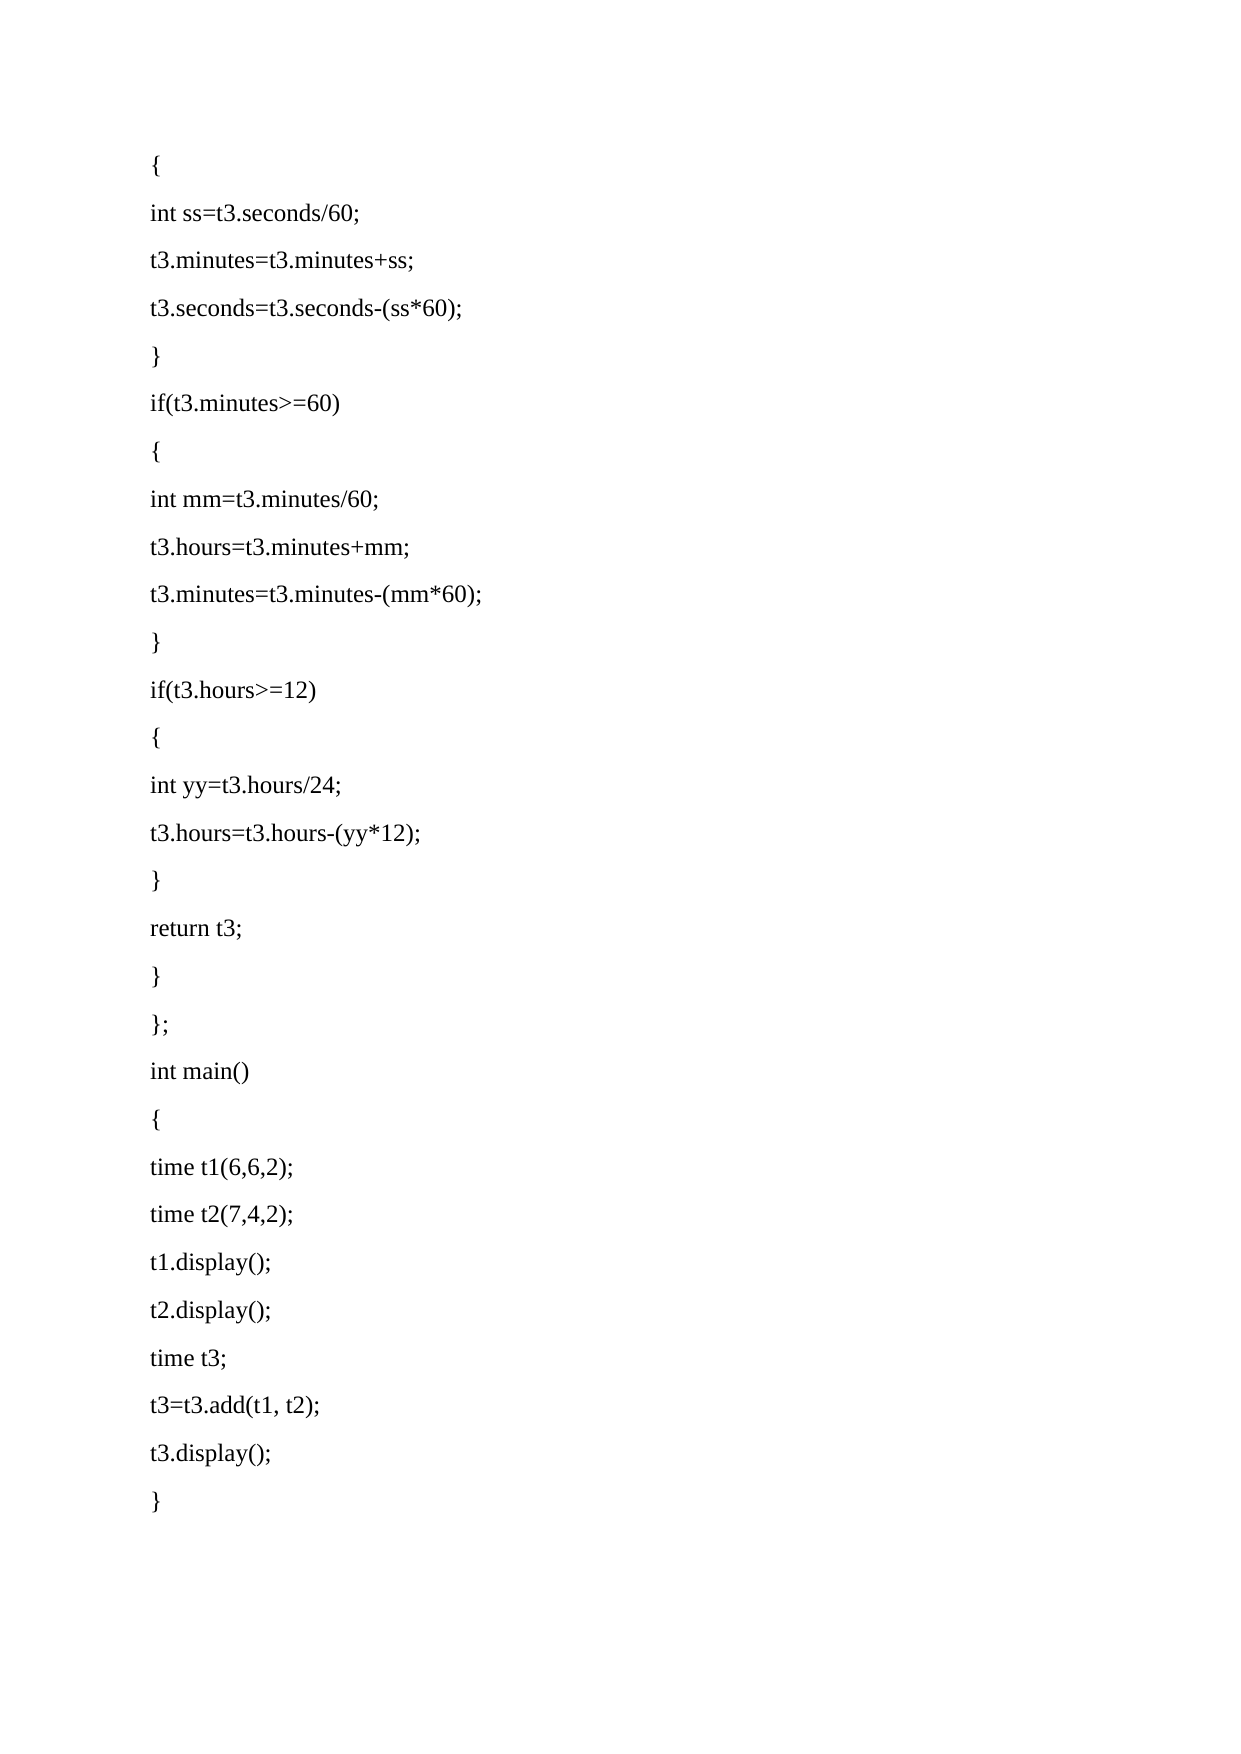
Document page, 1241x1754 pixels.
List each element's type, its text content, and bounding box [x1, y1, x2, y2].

text time t2(7,4,2); [150, 1199, 1090, 1228]
text if(t3.hours>=12) [150, 675, 1090, 703]
text return t3; [150, 913, 1090, 942]
text t3.minutes=t3.minutes-(mm*60); [150, 579, 1090, 608]
text } [150, 627, 1090, 656]
text { [150, 722, 1090, 751]
text int yy=t3.hours/24; [150, 770, 1090, 799]
text t3.display(); [150, 1438, 1090, 1467]
text int mm=t3.minutes/60; [150, 484, 1090, 513]
text t2.display(); [150, 1295, 1090, 1324]
text time t3; [150, 1343, 1090, 1371]
text } [150, 1486, 1090, 1514]
text t3.hours=t3.minutes+mm; [150, 532, 1090, 560]
text } [150, 341, 1090, 369]
text { [150, 1104, 1090, 1133]
text t3=t3.add(t1, t2); [150, 1390, 1090, 1419]
text time t1(6,6,2); [150, 1152, 1090, 1181]
text t3.minutes=t3.minutes+ss; [150, 245, 1090, 274]
text int ss=t3.seconds/60; [150, 198, 1090, 226]
text } [150, 866, 1090, 894]
text }; [150, 1009, 1090, 1037]
text t1.display(); [150, 1247, 1090, 1276]
text { [150, 150, 1090, 179]
text } [150, 961, 1090, 990]
text t3.hours=t3.hours-(yy*12); [150, 818, 1090, 847]
text { [150, 436, 1090, 465]
text if(t3.minutes>=60) [150, 388, 1090, 417]
text int main() [150, 1056, 1090, 1085]
text t3.seconds=t3.seconds-(ss*60); [150, 293, 1090, 322]
